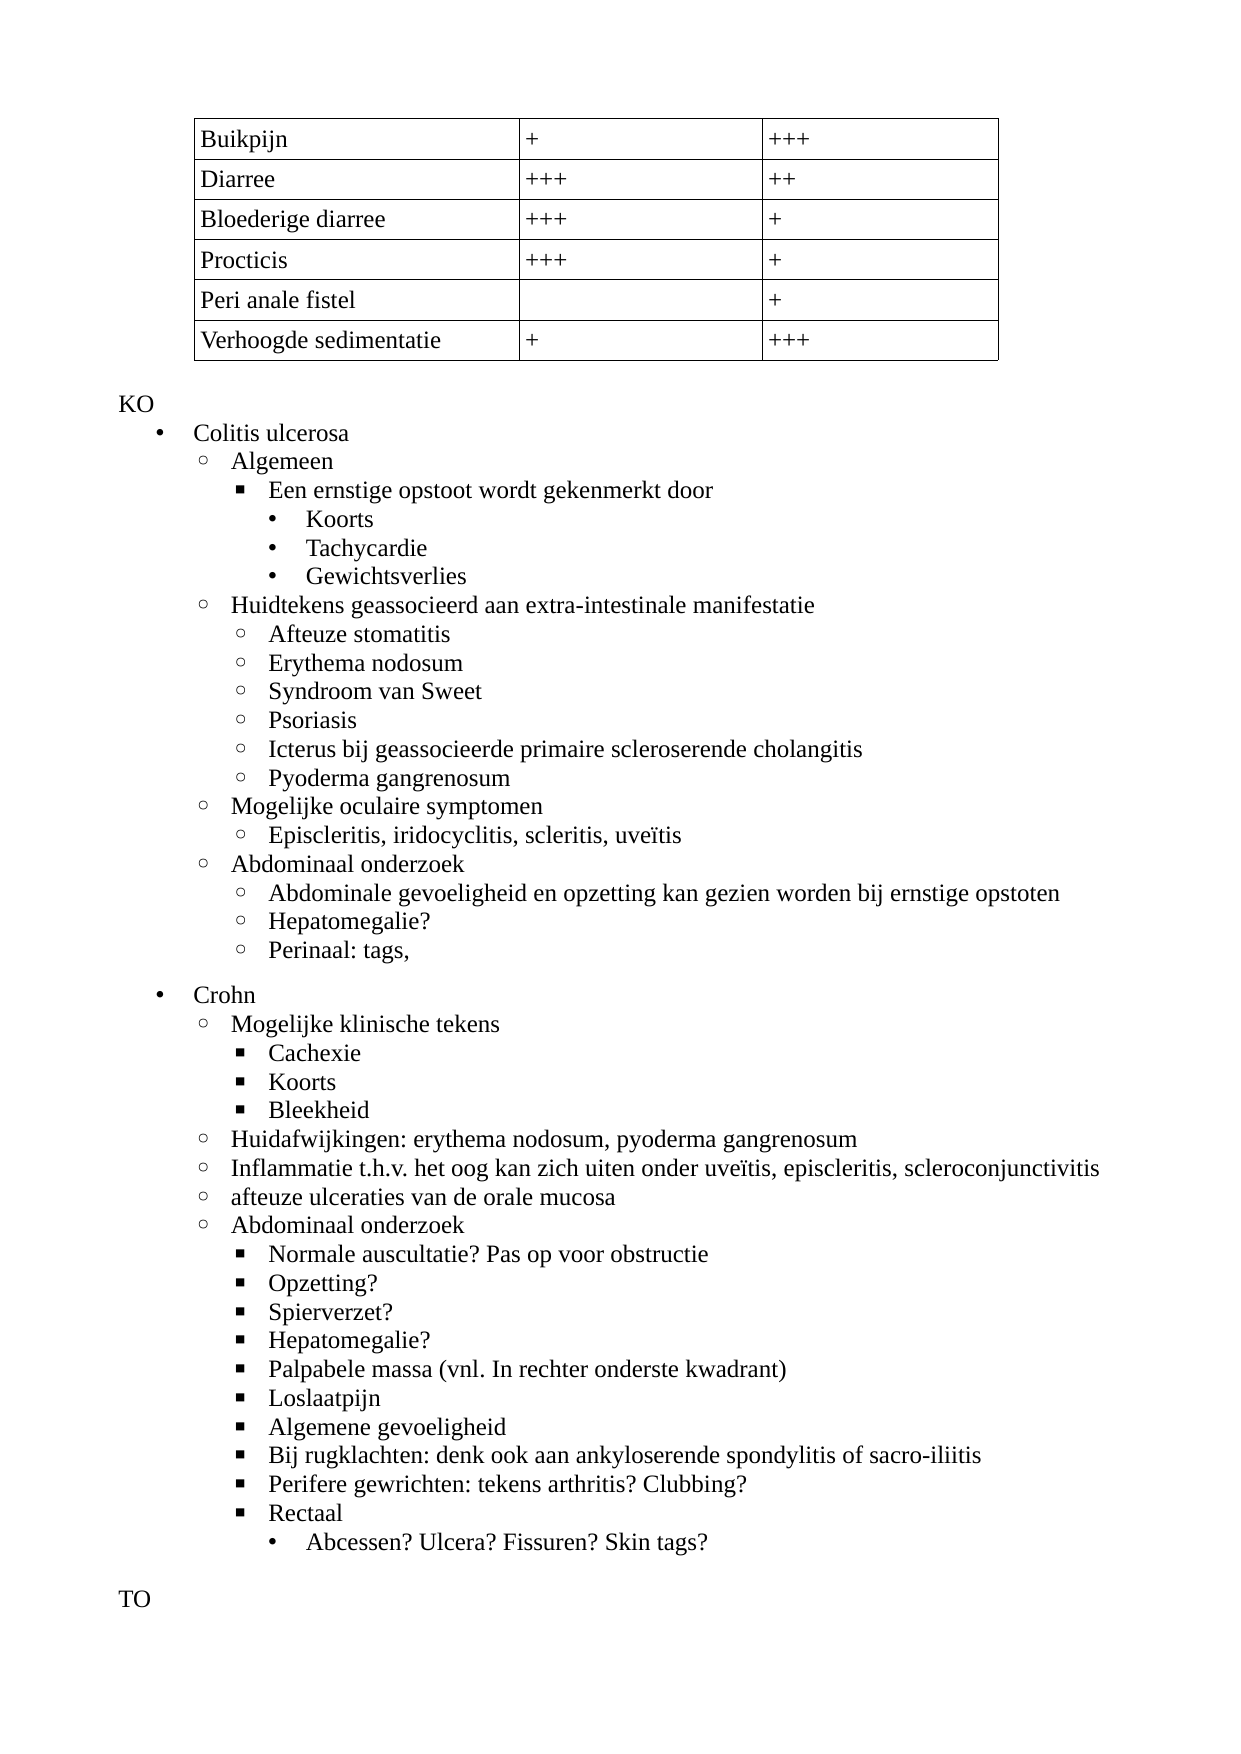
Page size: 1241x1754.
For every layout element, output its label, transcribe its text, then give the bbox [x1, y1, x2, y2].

table_cell + [520, 321, 762, 360]
text KO [118, 389, 1122, 418]
list Hepatomegalie? [231, 906, 1122, 935]
list Hepatomegalie? [231, 1326, 1122, 1354]
table_cell + [763, 200, 998, 239]
table_cell +++ [520, 200, 762, 239]
table_cell Buikpijn [195, 119, 519, 158]
list Colitis ulcerosa [156, 418, 1122, 446]
list Afteuze stomatitis [231, 619, 1122, 648]
table_cell Verhoogde sedimentatie [195, 321, 519, 360]
list Huidafwijkingen: erythema nodosum, pyoderma gangrenosum [193, 1124, 1122, 1153]
list Rectaal [231, 1498, 1122, 1527]
list Psoriasis [231, 705, 1122, 734]
list Normale auscultatie? Pas op voor obstructie [231, 1239, 1122, 1268]
list Abdominaal onderzoek [193, 1211, 1122, 1239]
list Mogelijke klinische tekens [193, 1009, 1122, 1038]
list Crohn [156, 981, 1122, 1009]
table_cell +++ [763, 321, 998, 360]
list Algemeen [193, 446, 1122, 475]
table_cell + [520, 119, 762, 158]
list Huidtekens geassocieerd aan extra-intestinale manifestatie [193, 590, 1122, 619]
list Abdominale gevoeligheid en opzetting kan gezien worden bij ernstige opstoten [231, 878, 1122, 906]
table_cell Bloederige diarree [195, 200, 519, 239]
list Bleekheid [231, 1096, 1122, 1124]
table_cell +++ [520, 160, 762, 199]
list Palpabele massa (vnl. In rechter onderste kwadrant) [231, 1354, 1122, 1383]
table_cell Peri anale fistel [195, 280, 519, 320]
list Inflammatie t.h.v. het oog kan zich uiten onder uveïtis, episcleritis, scleroconjunctivitis [193, 1153, 1122, 1182]
list Erythema nodosum [231, 648, 1122, 676]
table_cell +++ [763, 119, 998, 158]
list Pyoderma gangrenosum [231, 763, 1122, 791]
table_cell Procticis [195, 240, 519, 279]
list Een ernstige opstoot wordt gekenmerkt door [231, 475, 1122, 504]
table_cell [520, 280, 762, 320]
list Gewichtsverlies [268, 561, 1122, 590]
text TO [118, 1584, 1122, 1613]
list Opzetting? [231, 1268, 1122, 1297]
list Algemene gevoeligheid [231, 1412, 1122, 1441]
list Icterus bij geassocieerde primaire scleroserende cholangitis [231, 734, 1122, 763]
list afteuze ulceraties van de orale mucosa [193, 1182, 1122, 1211]
table_cell ++ [763, 160, 998, 199]
table_cell + [763, 280, 998, 320]
list Spierverzet? [231, 1297, 1122, 1326]
list Tachycardie [268, 533, 1122, 561]
list Cachexie [231, 1038, 1122, 1067]
list Perifere gewrichten: tekens arthritis? Clubbing? [231, 1469, 1122, 1498]
list Abdominaal onderzoek [193, 849, 1122, 878]
list Abcessen? Ulcera? Fissuren? Skin tags? [268, 1527, 1122, 1556]
list Bij rugklachten: denk ook aan ankyloserende spondylitis of sacro-iliitis [231, 1441, 1122, 1469]
table_cell +++ [520, 240, 762, 279]
list Koorts [231, 1067, 1122, 1096]
list Syndroom van Sweet [231, 676, 1122, 705]
list Perinaal: tags, [231, 935, 1122, 964]
list Koorts [268, 504, 1122, 533]
table_cell Diarree [195, 160, 519, 199]
list Episcleritis, iridocyclitis, scleritis, uveïtis [231, 820, 1122, 849]
list Loslaatpijn [231, 1383, 1122, 1412]
list Mogelijke oculaire symptomen [193, 791, 1122, 820]
table_cell + [763, 240, 998, 279]
